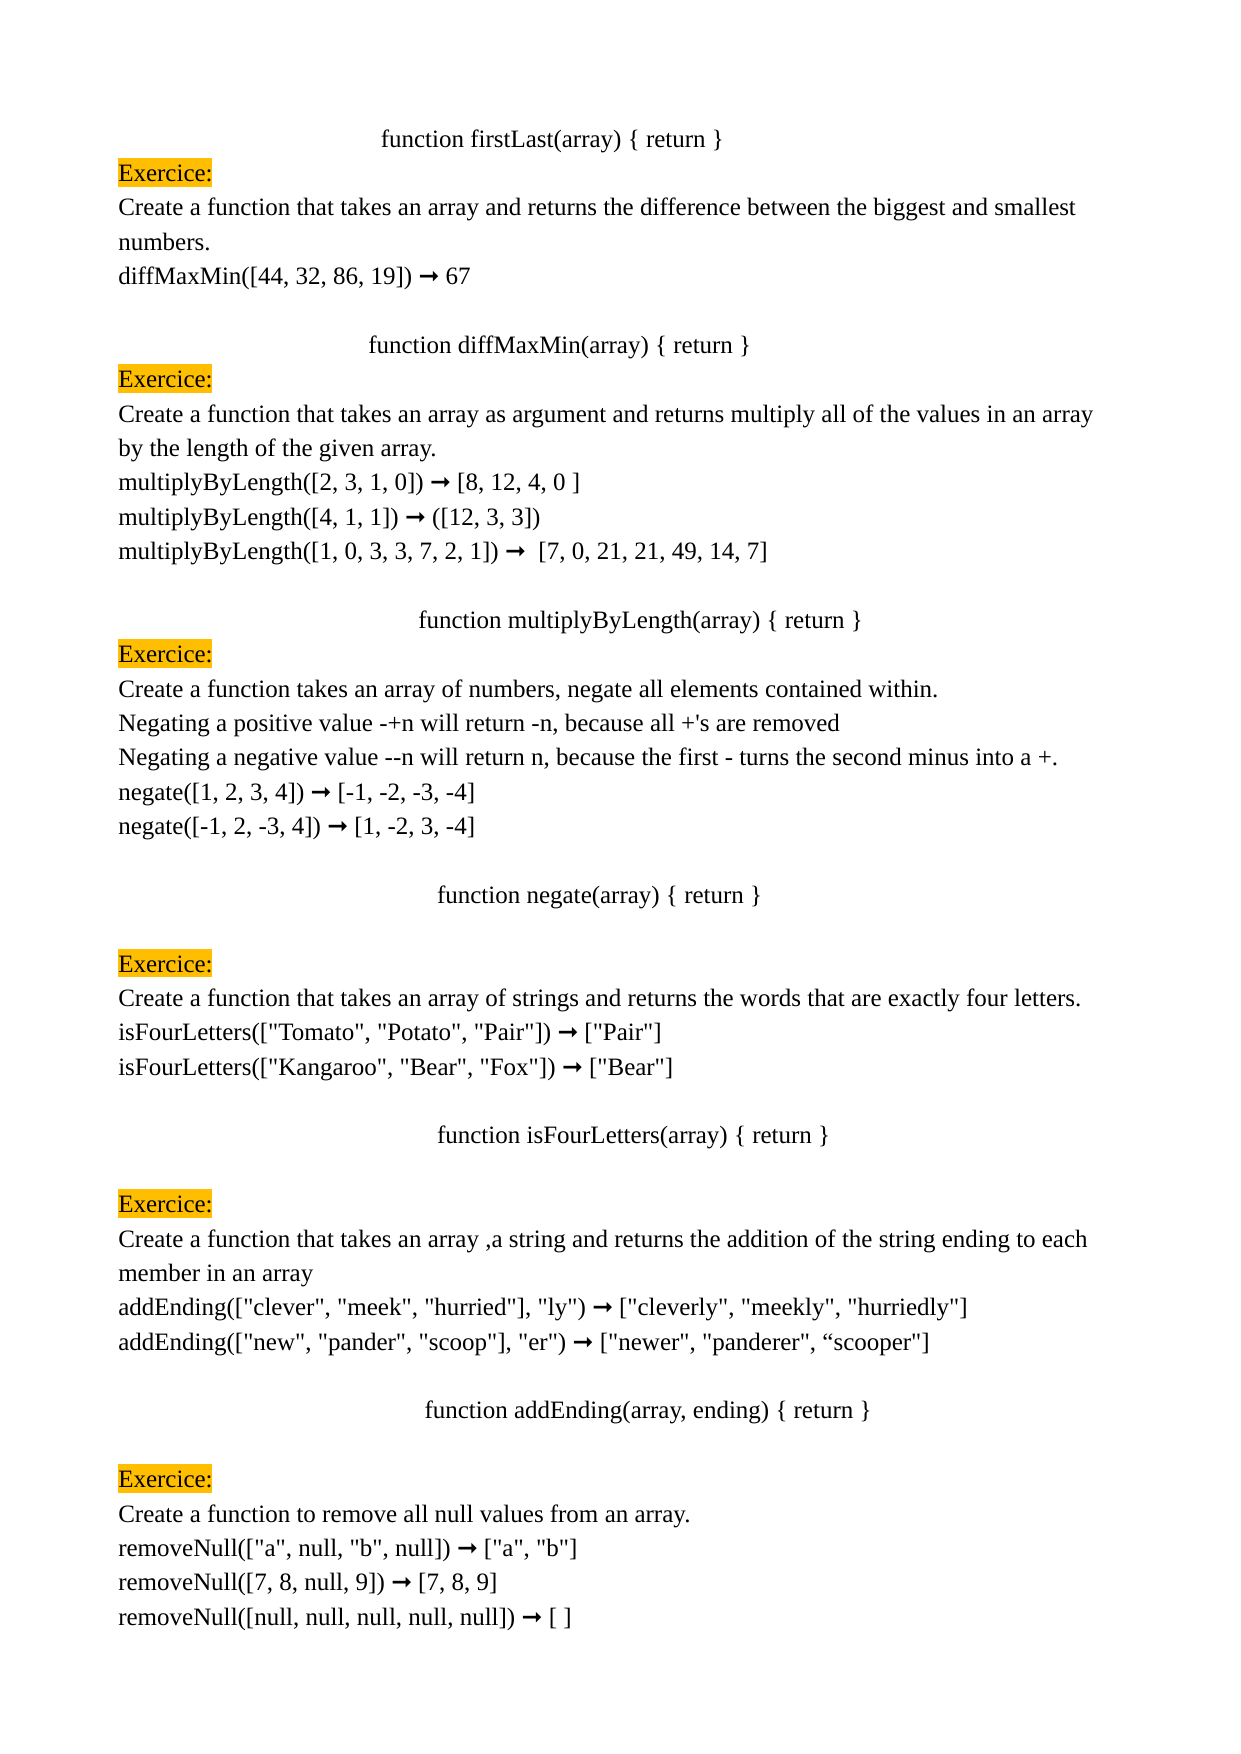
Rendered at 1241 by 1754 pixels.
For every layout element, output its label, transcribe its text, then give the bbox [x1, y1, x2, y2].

text Create a function that takes an array of strings and returns the words that are exactly four letters. [118, 977, 1122, 1012]
text Create a function that takes an array and returns the difference between the biggest and smallest numbers. [118, 187, 1122, 256]
text removeNull([null, null, null, null, null]) ➞ [ ] [118, 1596, 1122, 1631]
text removeNull(["a", null, "b", null]) ➞ ["a", "b"] [118, 1527, 1122, 1562]
text negate([-1, 2, -3, 4]) ➞ [1, -2, 3, -4] [118, 806, 1122, 840]
text multiplyByLength([2, 3, 1, 0]) ➞ [8, 12, 4, 0 ] [118, 462, 1122, 496]
text Create a function takes an array of numbers, negate all elements contained within. [118, 668, 1122, 702]
text Negating a negative value --n will return n, because the first - turns the second minus into a +. [118, 737, 1122, 771]
text Negating a positive value -+n will return -n, because all +'s are removed [118, 702, 1122, 737]
text Exercice: [118, 1184, 1122, 1218]
text Exercice: [118, 359, 1122, 393]
text negate([1, 2, 3, 4]) ➞ [-1, -2, -3, -4] [118, 771, 1122, 806]
text multiplyByLength([4, 1, 1]) ➞ ([12, 3, 3]) [118, 496, 1122, 531]
text removeNull([7, 8, null, 9]) ➞ [7, 8, 9] [118, 1562, 1122, 1596]
text isFourLetters(["Kangaroo", "Bear", "Fox"]) ➞ ["Bear"] [118, 1046, 1122, 1081]
text diffMaxMin([44, 32, 86, 19]) ➞ 67 [118, 256, 1122, 290]
text Exercice: [118, 943, 1122, 977]
text multiplyByLength([1, 0, 3, 3, 7, 2, 1]) ➞ [7, 0, 21, 21, 49, 14, 7] [118, 531, 1122, 565]
text addEnding(["clever", "meek", "hurried"], "ly") ➞ ["cleverly", "meekly", "hurriedly"] [118, 1287, 1122, 1321]
text function negate(array) { return } [118, 874, 1122, 909]
text function multiplyByLength(array) { return } [118, 599, 1122, 634]
text addEnding(["new", "pander", "scoop"], "er") ➞ ["newer", "panderer", “scooper"] [118, 1321, 1122, 1356]
text isFourLetters(["Tomato", "Potato", "Pair"]) ➞ ["Pair"] [118, 1012, 1122, 1046]
text Exercice: [118, 152, 1122, 187]
text Create a function to remove all null values from an array. [118, 1493, 1122, 1527]
text function addEnding(array, ending) { return } [118, 1390, 1122, 1424]
text function diffMaxMin(array) { return } [118, 324, 1122, 359]
text Exercice: [118, 634, 1122, 668]
text function isFourLetters(array) { return } [118, 1115, 1122, 1149]
text function firstLast(array) { return } [118, 118, 1122, 152]
text Create a function that takes an array ,a string and returns the addition of the string ending to each member in an array [118, 1218, 1122, 1287]
text Create a function that takes an array as argument and returns multiply all of the values in an array by the length of the given array. [118, 393, 1122, 462]
text Exercice: [118, 1459, 1122, 1493]
